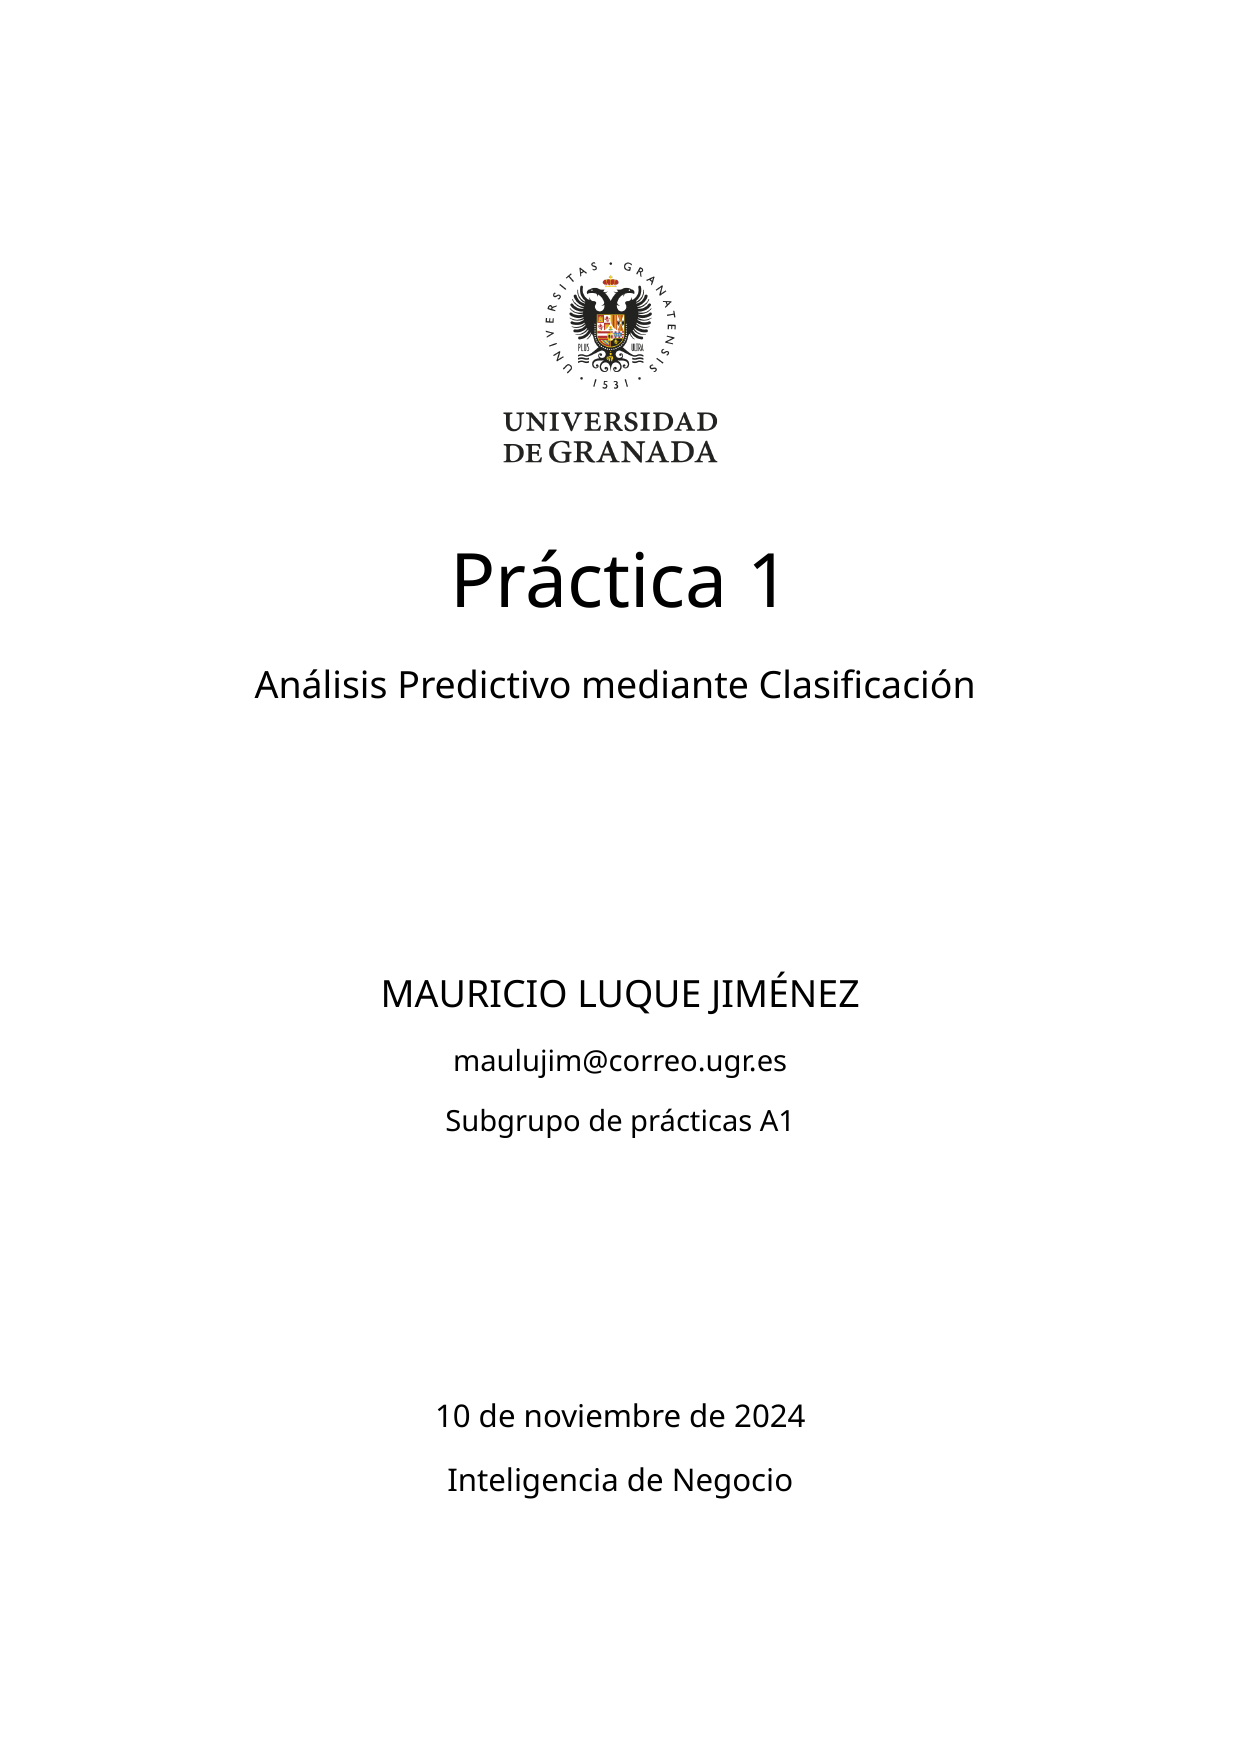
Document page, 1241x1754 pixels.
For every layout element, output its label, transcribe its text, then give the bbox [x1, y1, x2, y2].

text maulujim@correo.ugr.es [118, 1040, 1122, 1080]
text Análisis Predictivo mediante Clasificación [118, 659, 1122, 710]
text Práctica 1 [118, 527, 1122, 629]
picture [503, 262, 718, 463]
text Subgrupo de prácticas A1 [118, 1100, 1122, 1140]
text 10 de noviembre de 2024 [118, 1394, 1122, 1437]
text Inteligencia de Negocio [118, 1457, 1122, 1500]
text MAURICIO LUQUE JIMÉNEZ [118, 967, 1122, 1018]
